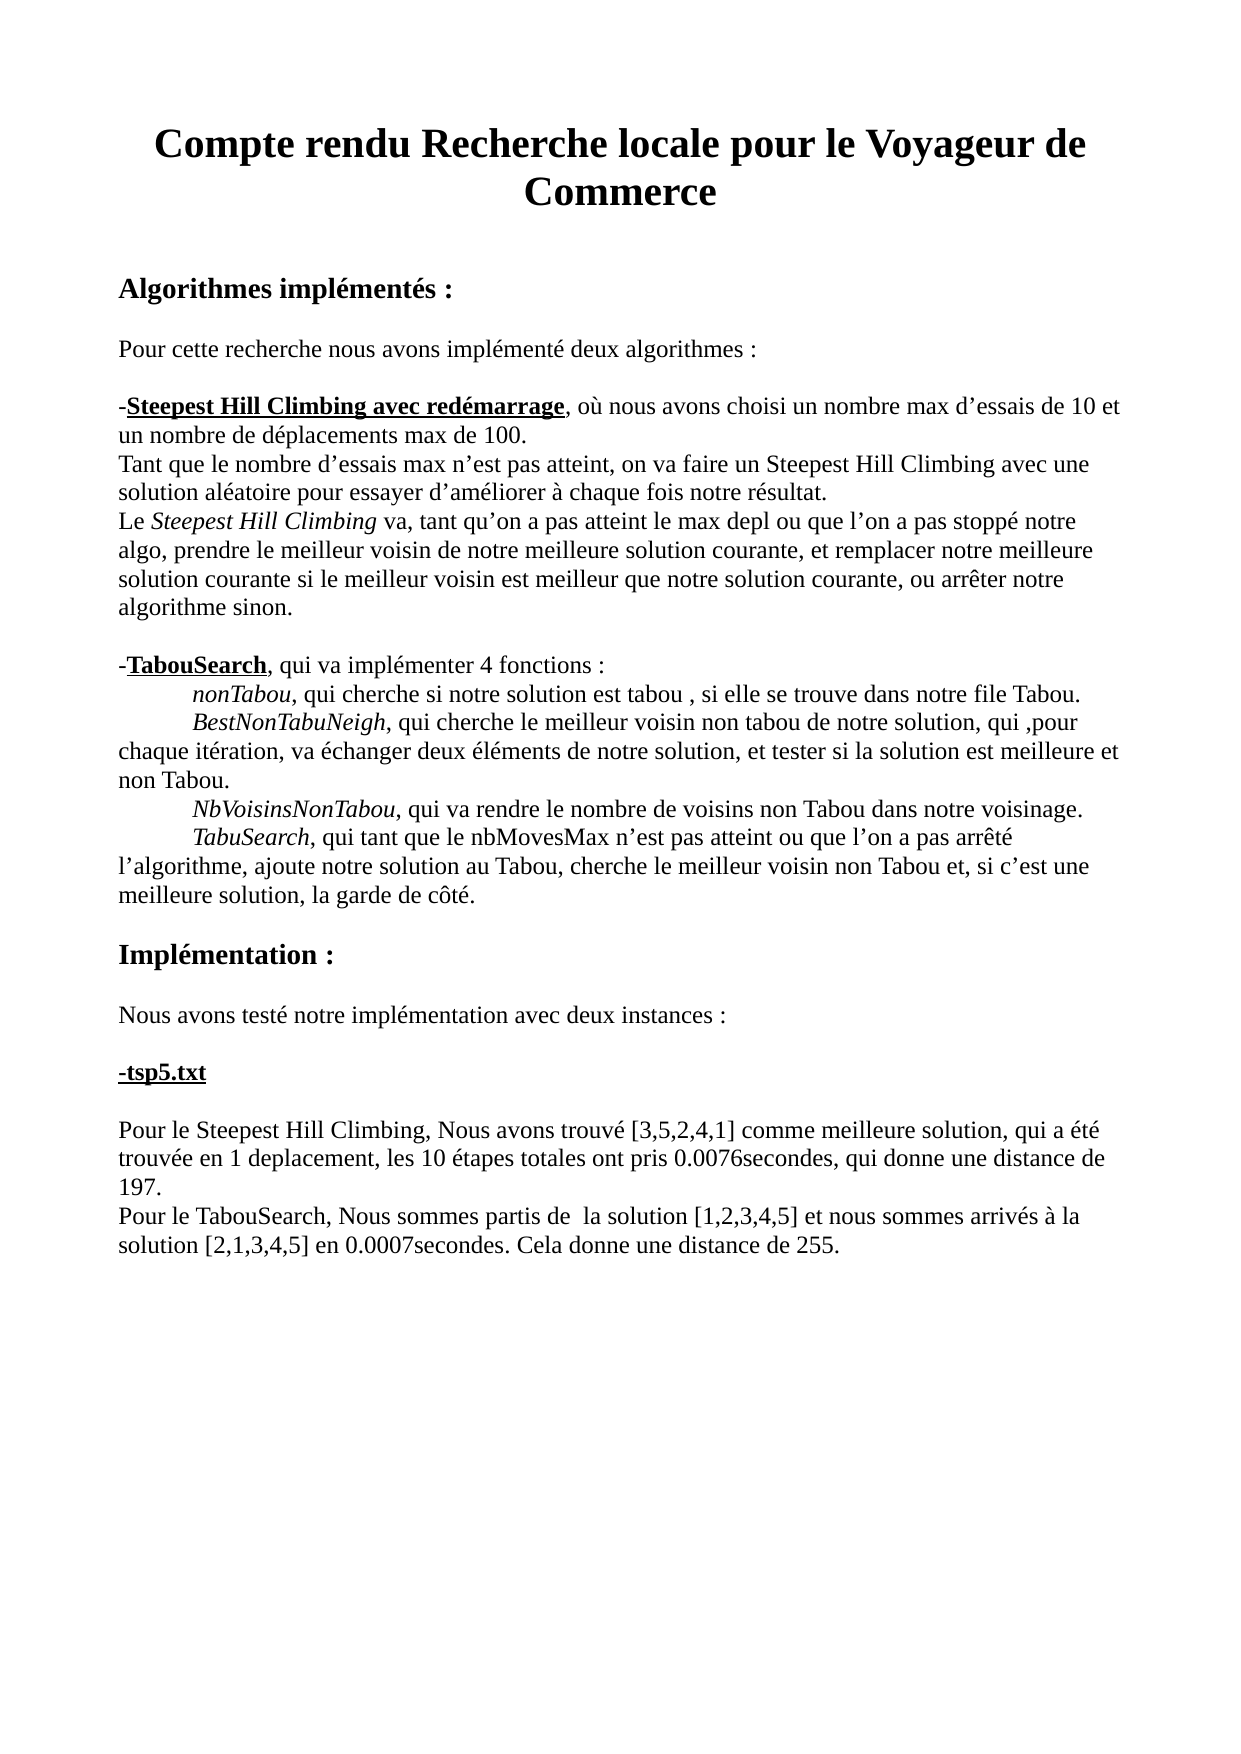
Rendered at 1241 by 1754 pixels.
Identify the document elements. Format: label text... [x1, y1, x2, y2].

text Nous avons testé notre implémentation avec deux instances : [118, 1000, 1122, 1028]
text -Steepest Hill Climbing avec redémarrage, où nous avons choisi un nombre max d’essais de 10 et un nombre de déplacements max de 100. [118, 391, 1122, 449]
text NbVoisinsNonTabou, qui va rendre le nombre de voisins non Tabou dans notre voisinage. [118, 794, 1122, 822]
text nonTabou, qui cherche si notre solution est tabou , si elle se trouve dans notre file Tabou. [118, 679, 1122, 707]
text Pour cette recherche nous avons implémenté deux algorithmes : [118, 334, 1122, 362]
text Algorithmes implémentés : [118, 271, 1122, 305]
text Tant que le nombre d’essais max n’est pas atteint, on va faire un Steepest Hill Climbing avec une solution aléatoire pour essayer d’améliorer à chaque fois notre résultat. [118, 449, 1122, 506]
text -TabouSearch, qui va implémenter 4 fonctions : [118, 650, 1122, 679]
text Le Steepest Hill Climbing va, tant qu’on a pas atteint le max depl ou que l’on a pas stoppé notre algo, prendre le meilleur voisin de notre meilleure solution courante, et remplacer notre meilleure solution courante si le meilleur voisin est meilleur que notre solution courante, ou arrêter notre algorithme sinon. [118, 506, 1122, 621]
text Implémentation : [118, 937, 1122, 971]
text Pour le Steepest Hill Climbing, Nous avons trouvé [3,5,2,4,1] comme meilleure solution, qui a été trouvée en 1 deplacement, les 10 étapes totales ont pris 0.0076secondes, qui donne une distance de 197. [118, 1115, 1122, 1201]
text -tsp5.txt [118, 1057, 1122, 1086]
text TabuSearch, qui tant que le nbMovesMax n’est pas atteint ou que l’on a pas arrêté l’algorithme, ajoute notre solution au Tabou, cherche le meilleur voisin non Tabou et, si c’est une meilleure solution, la garde de côté. [118, 822, 1122, 909]
text Compte rendu Recherche locale pour le Voyageur de Commerce [118, 118, 1122, 214]
text Pour le TabouSearch, Nous sommes partis de la solution [1,2,3,4,5] et nous sommes arrivés à la solution [2,1,3,4,5] en 0.0007secondes. Cela donne une distance de 255. [118, 1201, 1122, 1258]
text BestNonTabuNeigh, qui cherche le meilleur voisin non tabou de notre solution, qui ,pour chaque itération, va échanger deux éléments de notre solution, et tester si la solution est meilleure et non Tabou. [118, 707, 1122, 794]
